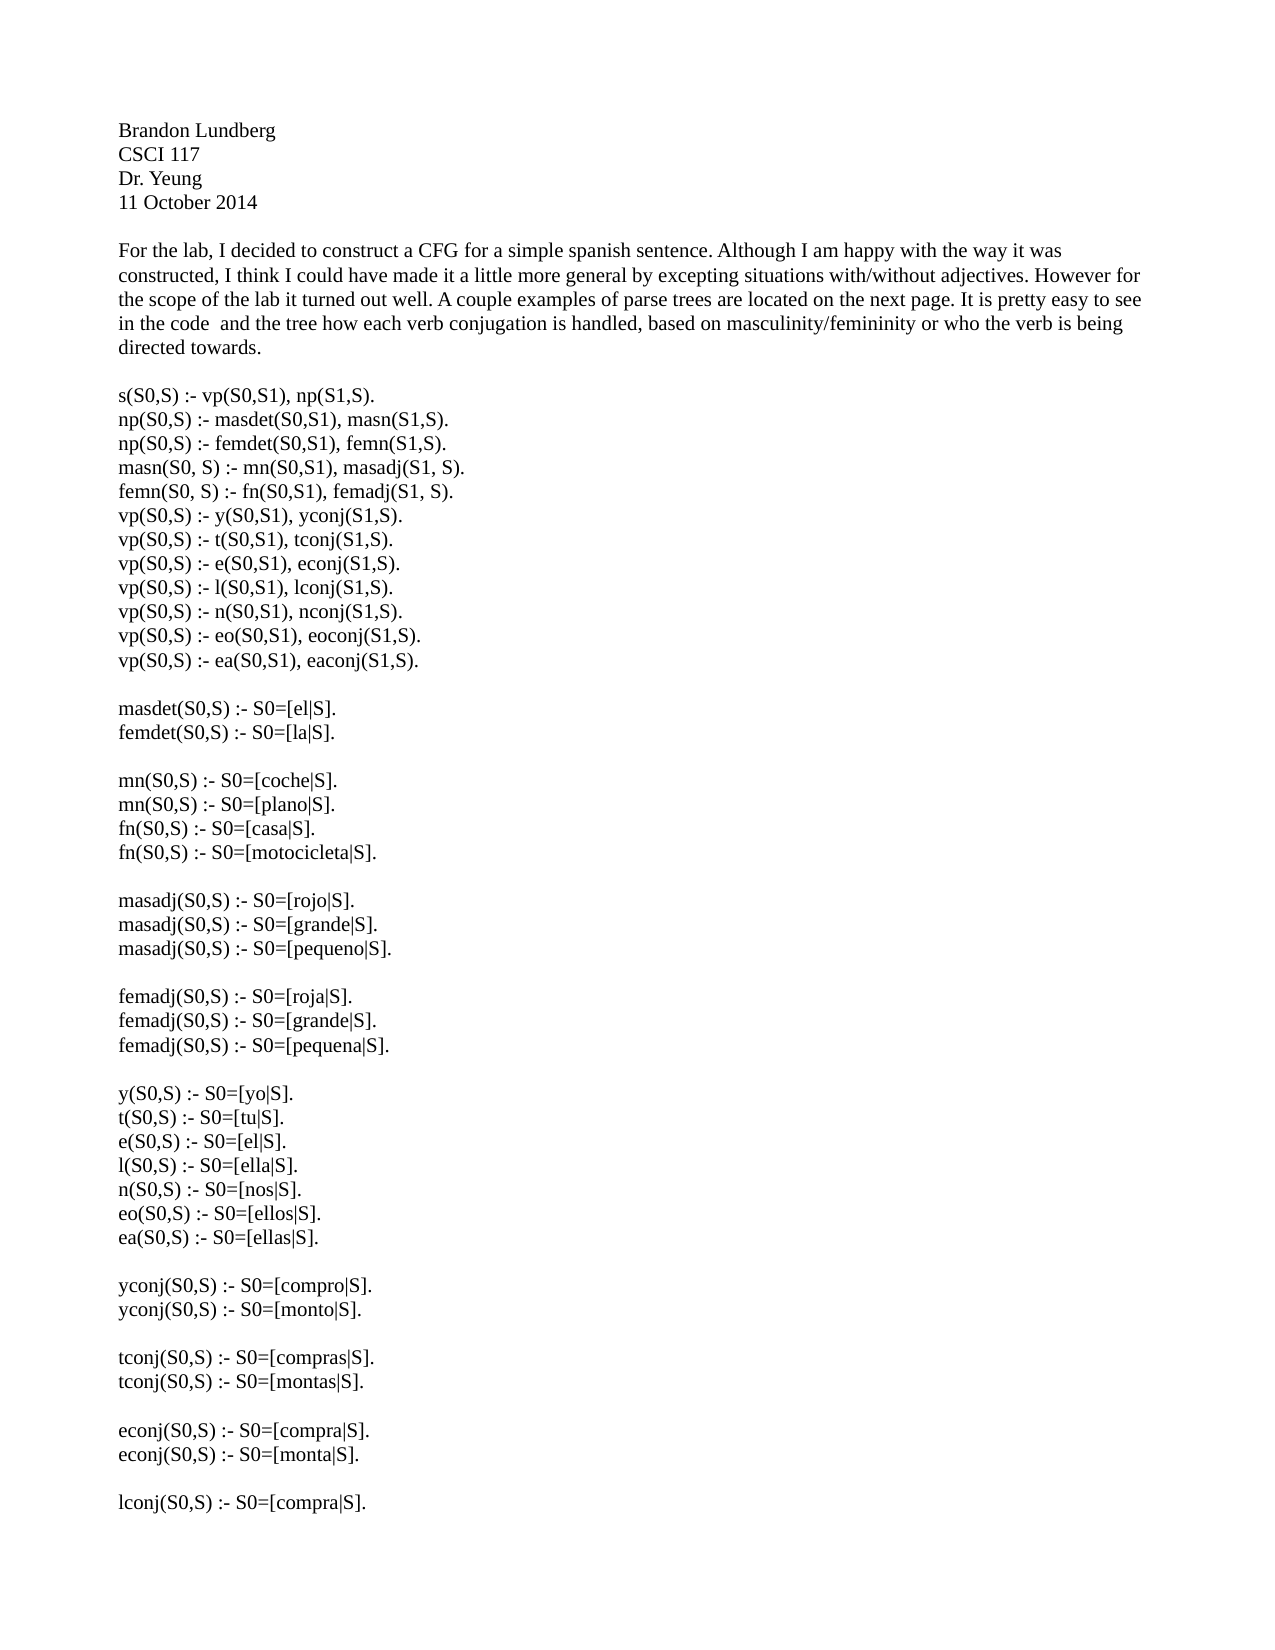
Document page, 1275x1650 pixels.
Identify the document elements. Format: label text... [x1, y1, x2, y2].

text mn(S0,S) :- S0=[coche|S]. [118, 768, 1157, 792]
text tconj(S0,S) :- S0=[compras|S]. [118, 1345, 1157, 1369]
text 11 October 2014 [118, 190, 1157, 214]
text vp(S0,S) :- eo(S0,S1), eoconj(S1,S). [118, 623, 1157, 647]
text Brandon Lundberg [118, 118, 1157, 142]
text vp(S0,S) :- n(S0,S1), nconj(S1,S). [118, 599, 1157, 623]
text masadj(S0,S) :- S0=[grande|S]. [118, 912, 1157, 936]
text fn(S0,S) :- S0=[motocicleta|S]. [118, 840, 1157, 864]
text t(S0,S) :- S0=[tu|S]. [118, 1105, 1157, 1129]
text e(S0,S) :- S0=[el|S]. [118, 1129, 1157, 1153]
text yconj(S0,S) :- S0=[compro|S]. [118, 1273, 1157, 1297]
text femadj(S0,S) :- S0=[pequena|S]. [118, 1032, 1157, 1057]
text lconj(S0,S) :- S0=[compra|S]. [118, 1490, 1157, 1514]
text mn(S0,S) :- S0=[plano|S]. [118, 792, 1157, 816]
text vp(S0,S) :- e(S0,S1), econj(S1,S). [118, 551, 1157, 575]
text masdet(S0,S) :- S0=[el|S]. [118, 696, 1157, 720]
text econj(S0,S) :- S0=[compra|S]. [118, 1417, 1157, 1442]
text vp(S0,S) :- ea(S0,S1), eaconj(S1,S). [118, 647, 1157, 672]
text femadj(S0,S) :- S0=[grande|S]. [118, 1008, 1157, 1032]
text femn(S0, S) :- fn(S0,S1), femadj(S1, S). [118, 479, 1157, 503]
text y(S0,S) :- S0=[yo|S]. [118, 1081, 1157, 1105]
text eo(S0,S) :- S0=[ellos|S]. [118, 1201, 1157, 1225]
text fn(S0,S) :- S0=[casa|S]. [118, 816, 1157, 840]
text vp(S0,S) :- l(S0,S1), lconj(S1,S). [118, 575, 1157, 599]
text yconj(S0,S) :- S0=[monto|S]. [118, 1297, 1157, 1321]
text masn(S0, S) :- mn(S0,S1), masadj(S1, S). [118, 455, 1157, 479]
text vp(S0,S) :- y(S0,S1), yconj(S1,S). [118, 503, 1157, 527]
text l(S0,S) :- S0=[ella|S]. [118, 1153, 1157, 1177]
text Dr. Yeung [118, 166, 1157, 190]
text s(S0,S) :- vp(S0,S1), np(S1,S). [118, 383, 1157, 407]
text ea(S0,S) :- S0=[ellas|S]. [118, 1225, 1157, 1249]
text np(S0,S) :- masdet(S0,S1), masn(S1,S). [118, 407, 1157, 431]
text np(S0,S) :- femdet(S0,S1), femn(S1,S). [118, 431, 1157, 455]
text femdet(S0,S) :- S0=[la|S]. [118, 720, 1157, 744]
text vp(S0,S) :- t(S0,S1), tconj(S1,S). [118, 527, 1157, 551]
text n(S0,S) :- S0=[nos|S]. [118, 1177, 1157, 1201]
text masadj(S0,S) :- S0=[pequeno|S]. [118, 936, 1157, 960]
text tconj(S0,S) :- S0=[montas|S]. [118, 1369, 1157, 1393]
text For the lab, I decided to construct a CFG for a simple spanish sentence. Although I am happy with the way it was constructed, I think I could have made it a little more general by excepting situations with/without adjectives. However for the scope of the lab it turned out well. A couple examples of parse trees are located on the next page. It is pretty easy to see in the code and the tree how each verb conjugation is handled, based on masculinity/femininity or who the verb is being directed towards. [118, 238, 1157, 359]
text econj(S0,S) :- S0=[monta|S]. [118, 1442, 1157, 1466]
text CSCI 117 [118, 142, 1157, 166]
text masadj(S0,S) :- S0=[rojo|S]. [118, 888, 1157, 912]
text femadj(S0,S) :- S0=[roja|S]. [118, 984, 1157, 1008]
